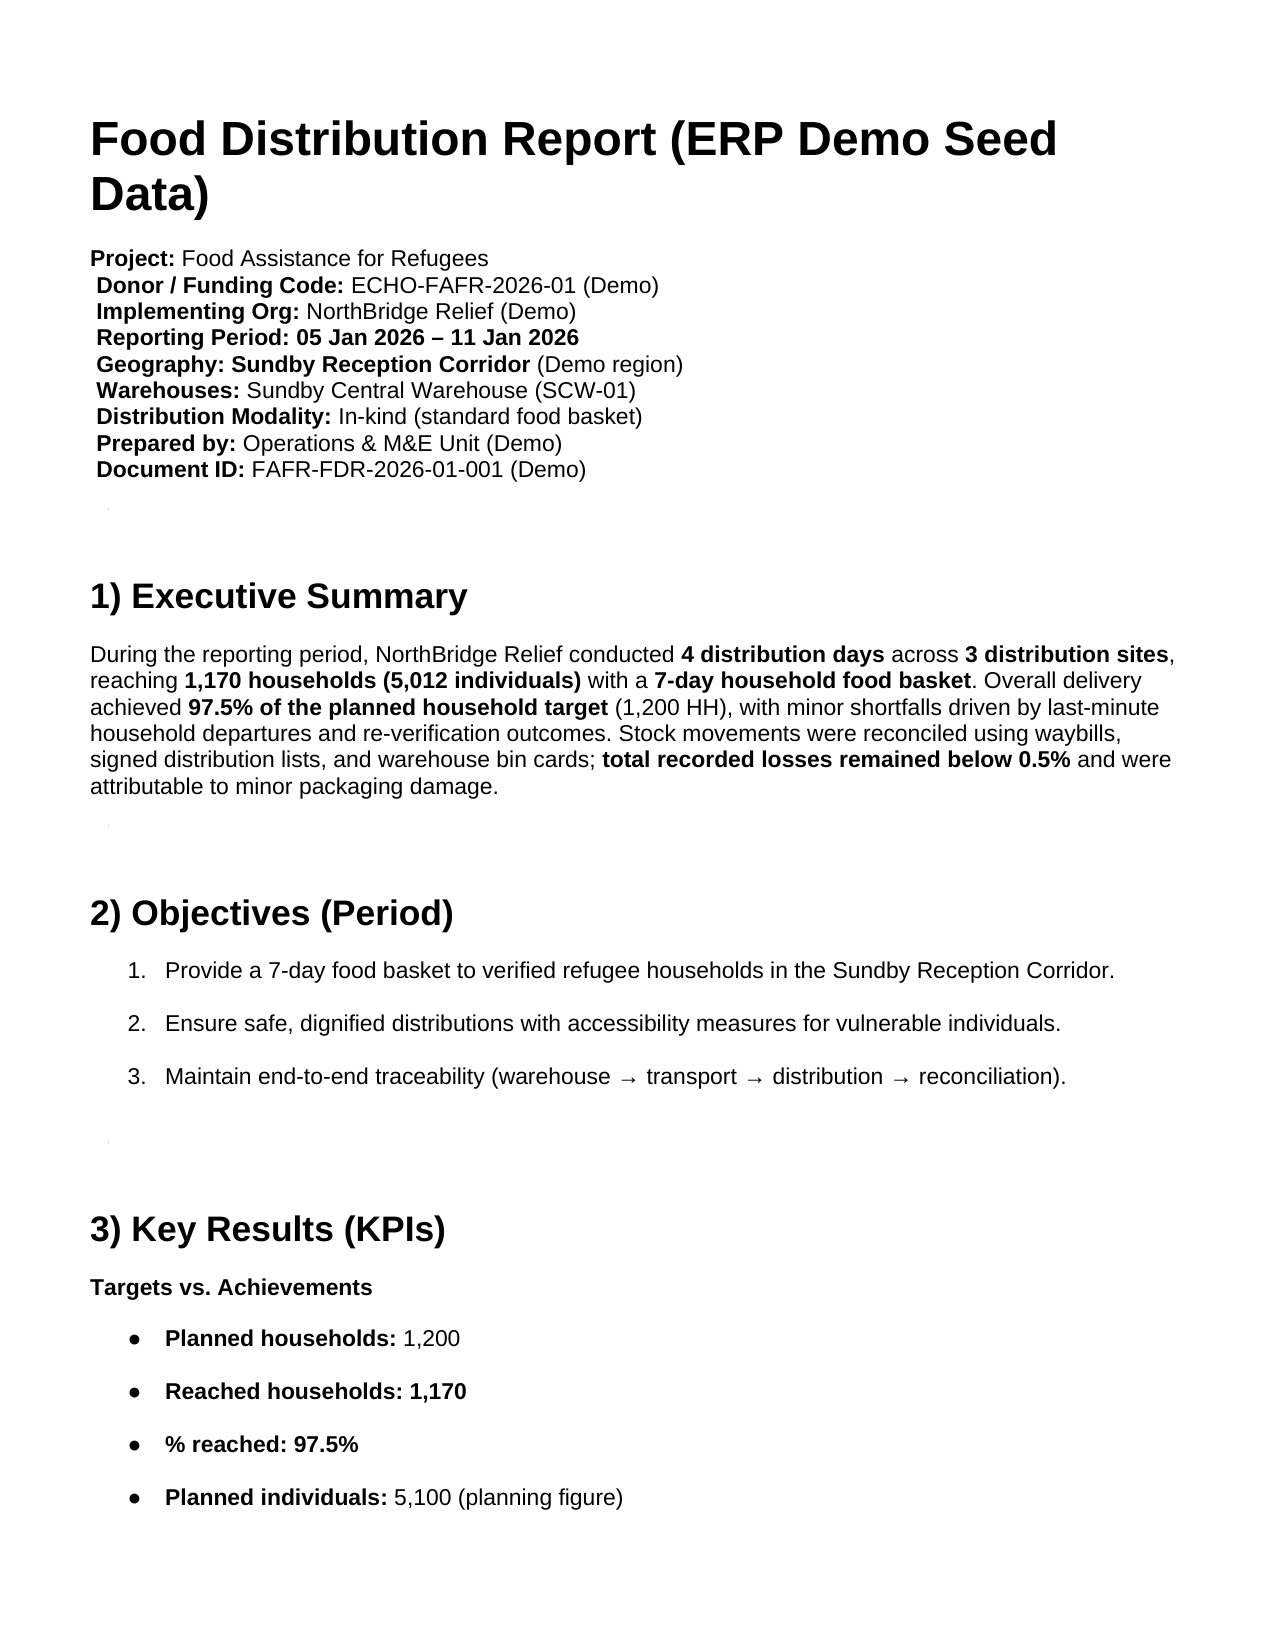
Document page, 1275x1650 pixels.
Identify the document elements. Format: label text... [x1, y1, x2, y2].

list Ensure safe, dignified distributions with accessibility measures for vulnerable individuals. [127, 1010, 1185, 1063]
subtitle Food Distribution Report (ERP Demo Seed Data) [90, 110, 1185, 220]
subtitle 2) Objectives (Period) [90, 892, 1185, 932]
list Planned households: 1,200 [127, 1325, 1185, 1378]
list Reached households: 1,170 [127, 1378, 1185, 1431]
subtitle 3) Key Results (KPIs) [90, 1208, 1185, 1249]
text During the reporting period, NorthBridge Relief conducted 4 distribution days across 3 distribution sites, reaching 1,170 households (5,012 individuals) with a 7-day household food basket. Overall delivery achieved 97.5% of the planned household target (1,200 HH), with minor shortfalls driven by last-minute household departures and re-verification outcomes. Stock movements were reconciled using waybills, signed distribution lists, and warehouse bin cards; total recorded losses remained below 0.5% and were attributable to minor packaging damage. [90, 641, 1185, 799]
text Project: Food Assistance for Refugees Donor / Funding Code: ECHO-FAFR-2026-01 (Demo) Implementing Org: NorthBridge Relief (Demo) Reporting Period: 05 Jan 2026 – 11 Jan 2026 Geography: Sundby Reception Corridor (Demo region) Warehouses: Sundby Central Warehouse (SCW-01) Distribution Modality: In-kind (standard food basket) Prepared by: Operations & M&E Unit (Demo) Document ID: FAFR-FDR-2026-01-001 (Demo) [90, 245, 1185, 482]
list % reached: 97.5% [127, 1431, 1185, 1483]
subtitle 1) Executive Summary [90, 575, 1185, 616]
list Planned individuals: 5,100 (planning figure) [127, 1483, 1185, 1536]
list Maintain end-to-end traceability (warehouse → transport → distribution → reconciliation). [127, 1063, 1185, 1116]
text Targets vs. Achievements [90, 1274, 1185, 1300]
list Provide a 7-day food basket to verified refugee households in the Sundby Reception Corridor. [127, 957, 1185, 1010]
